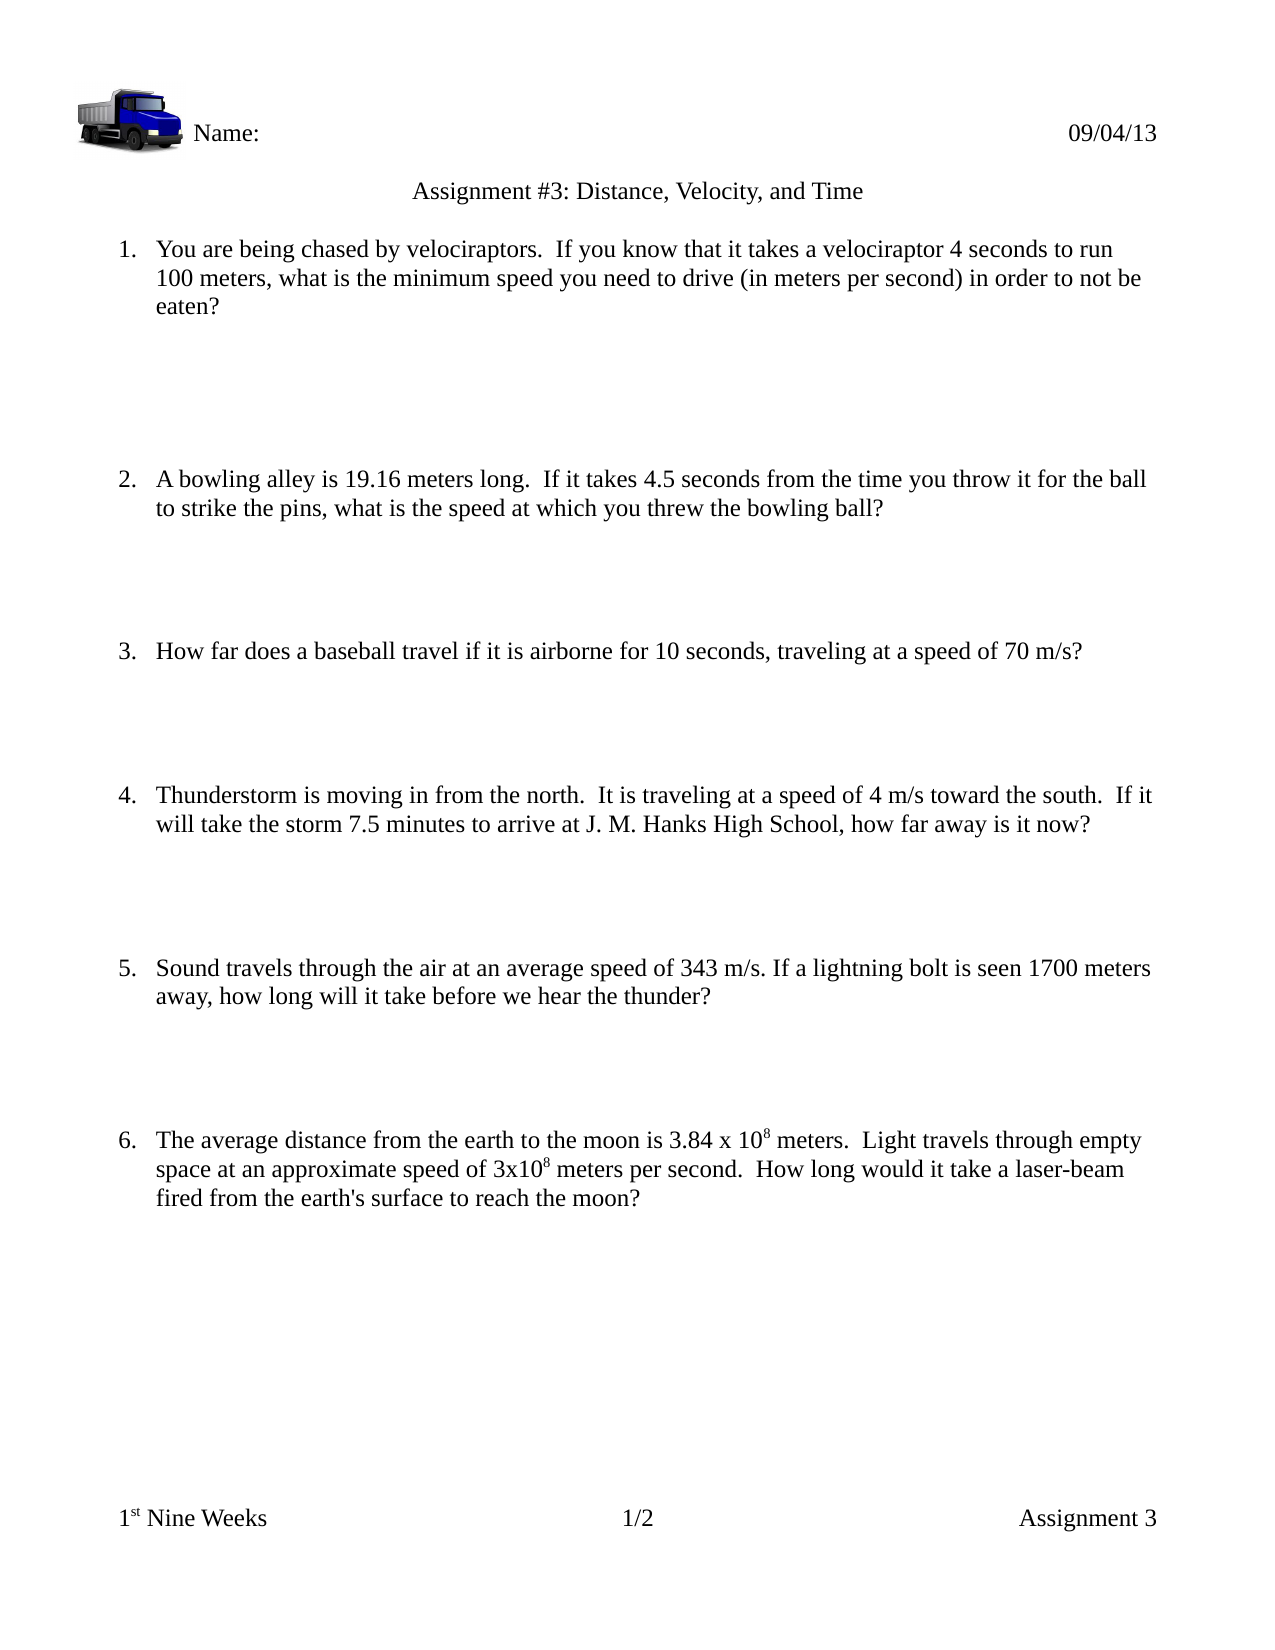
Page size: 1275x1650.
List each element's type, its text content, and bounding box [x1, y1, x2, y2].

text Assignment #3: Distance, Velocity, and Time [118, 176, 1157, 205]
list Thunderstorm is moving in from the north. It is traveling at a speed of 4 m/s toward the south. If it will take the storm 7.5 minutes to arrive at J. M. Hanks High School, how far away is it now? [118, 780, 1157, 838]
list The average distance from the earth to the moon is 3.84 x 108 meters. Light travels through empty space at an approximate speed of 3x108 meters per second. How long would it take a laser-beam fired from the earth's surface to reach the moon? [118, 1125, 1157, 1211]
list How far does a baseball travel if it is airborne for 10 seconds, traveling at a speed of 70 m/s? [118, 636, 1157, 665]
picture [73, 81, 186, 160]
list A bowling alley is 19.16 meters long. If it takes 4.5 seconds from the time you throw it for the ball to strike the pins, what is the speed at which you threw the bowling ball? [118, 464, 1157, 521]
list You are being chased by velociraptors. If you know that it takes a velociraptor 4 seconds to run 100 meters, what is the minimum speed you need to drive (in meters per second) in order to not be eaten? [118, 234, 1157, 320]
list Sound travels through the air at an average speed of 343 m/s. If a lightning bolt is seen 1700 meters away, how long will it take before we hear the thunder? [118, 953, 1157, 1010]
